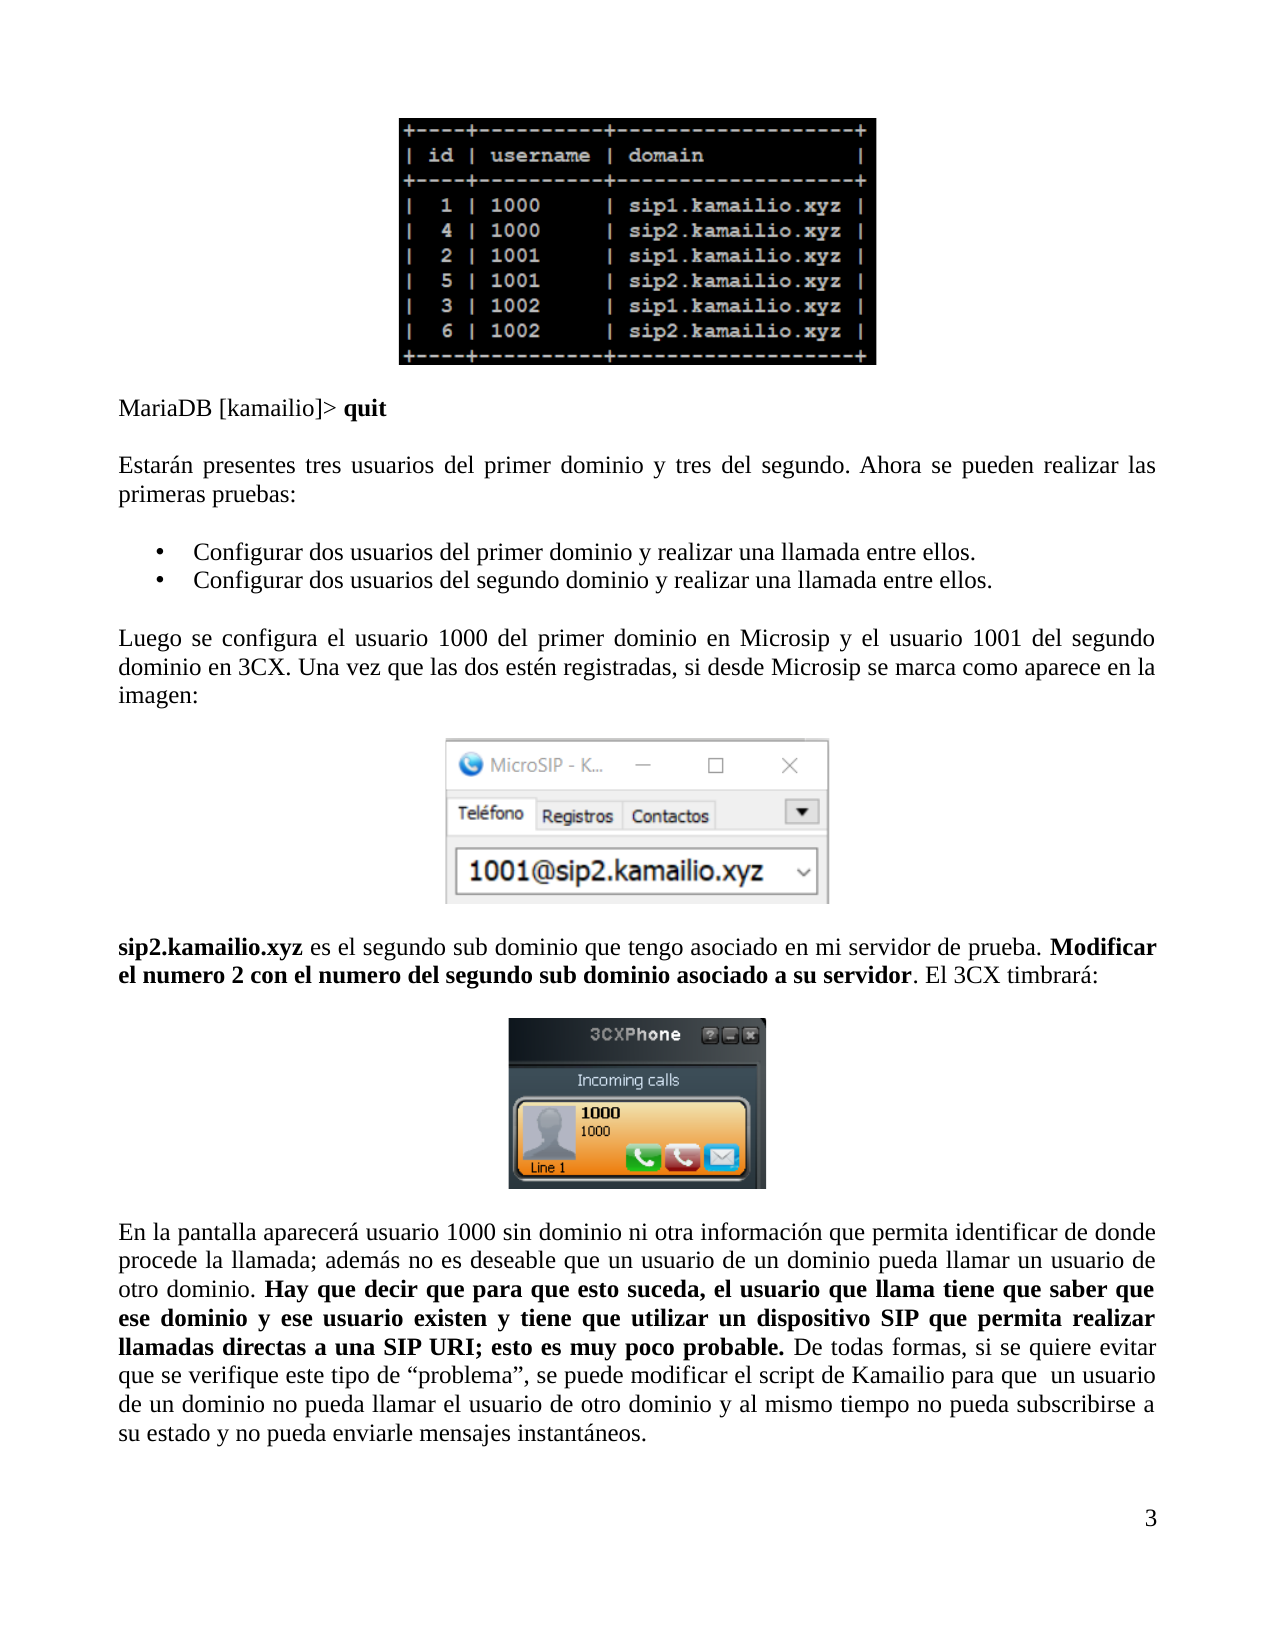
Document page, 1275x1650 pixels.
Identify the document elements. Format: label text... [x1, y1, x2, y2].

picture [445, 738, 830, 904]
picture [508, 1018, 767, 1189]
text MariaDB [kamailio]> quit [118, 393, 1157, 422]
list Configurar dos usuarios del segundo dominio y realizar una llamada entre ellos. [156, 566, 1157, 594]
list Configurar dos usuarios del primer dominio y realizar una llamada entre ellos. [156, 537, 1157, 566]
text sip2.kamailio.xyz es el segundo sub dominio que tengo asociado en mi servidor de prueba. Modificar el numero 2 con el numero del segundo sub dominio asociado a su servidor. El 3CX timbrará: [118, 932, 1157, 989]
text En la pantalla aparecerá usuario 1000 sin dominio ni otra información que permita identificar de donde procede la llamada; además no es deseable que un usuario de un dominio pueda llamar un usuario de otro dominio. Hay que decir que para que esto suceda, el usuario que llama tiene que saber que ese dominio y ese usuario existen y tiene que utilizar un dispositivo SIP que permita realizar llamadas directas a una SIP URI; esto es muy poco probable. De todas formas, si se quiere evitar que se verifique este tipo de “problema”, se puede modificar el script de Kamailio para que un usuario de un dominio no pueda llamar el usuario de otro dominio y al mismo tiempo no pueda subscribirse a su estado y no pueda enviarle mensajes instantáneos. [118, 1217, 1157, 1447]
picture [398, 118, 877, 365]
text Estarán presentes tres usuarios del primer dominio y tres del segundo. Ahora se pueden realizar las primeras pruebas: [118, 451, 1157, 508]
text Luego se configura el usuario 1000 del primer dominio en Microsip y el usuario 1001 del segundo dominio en 3CX. Una vez que las dos estén registradas, si desde Microsip se marca como aparece en la imagen: [118, 623, 1157, 709]
